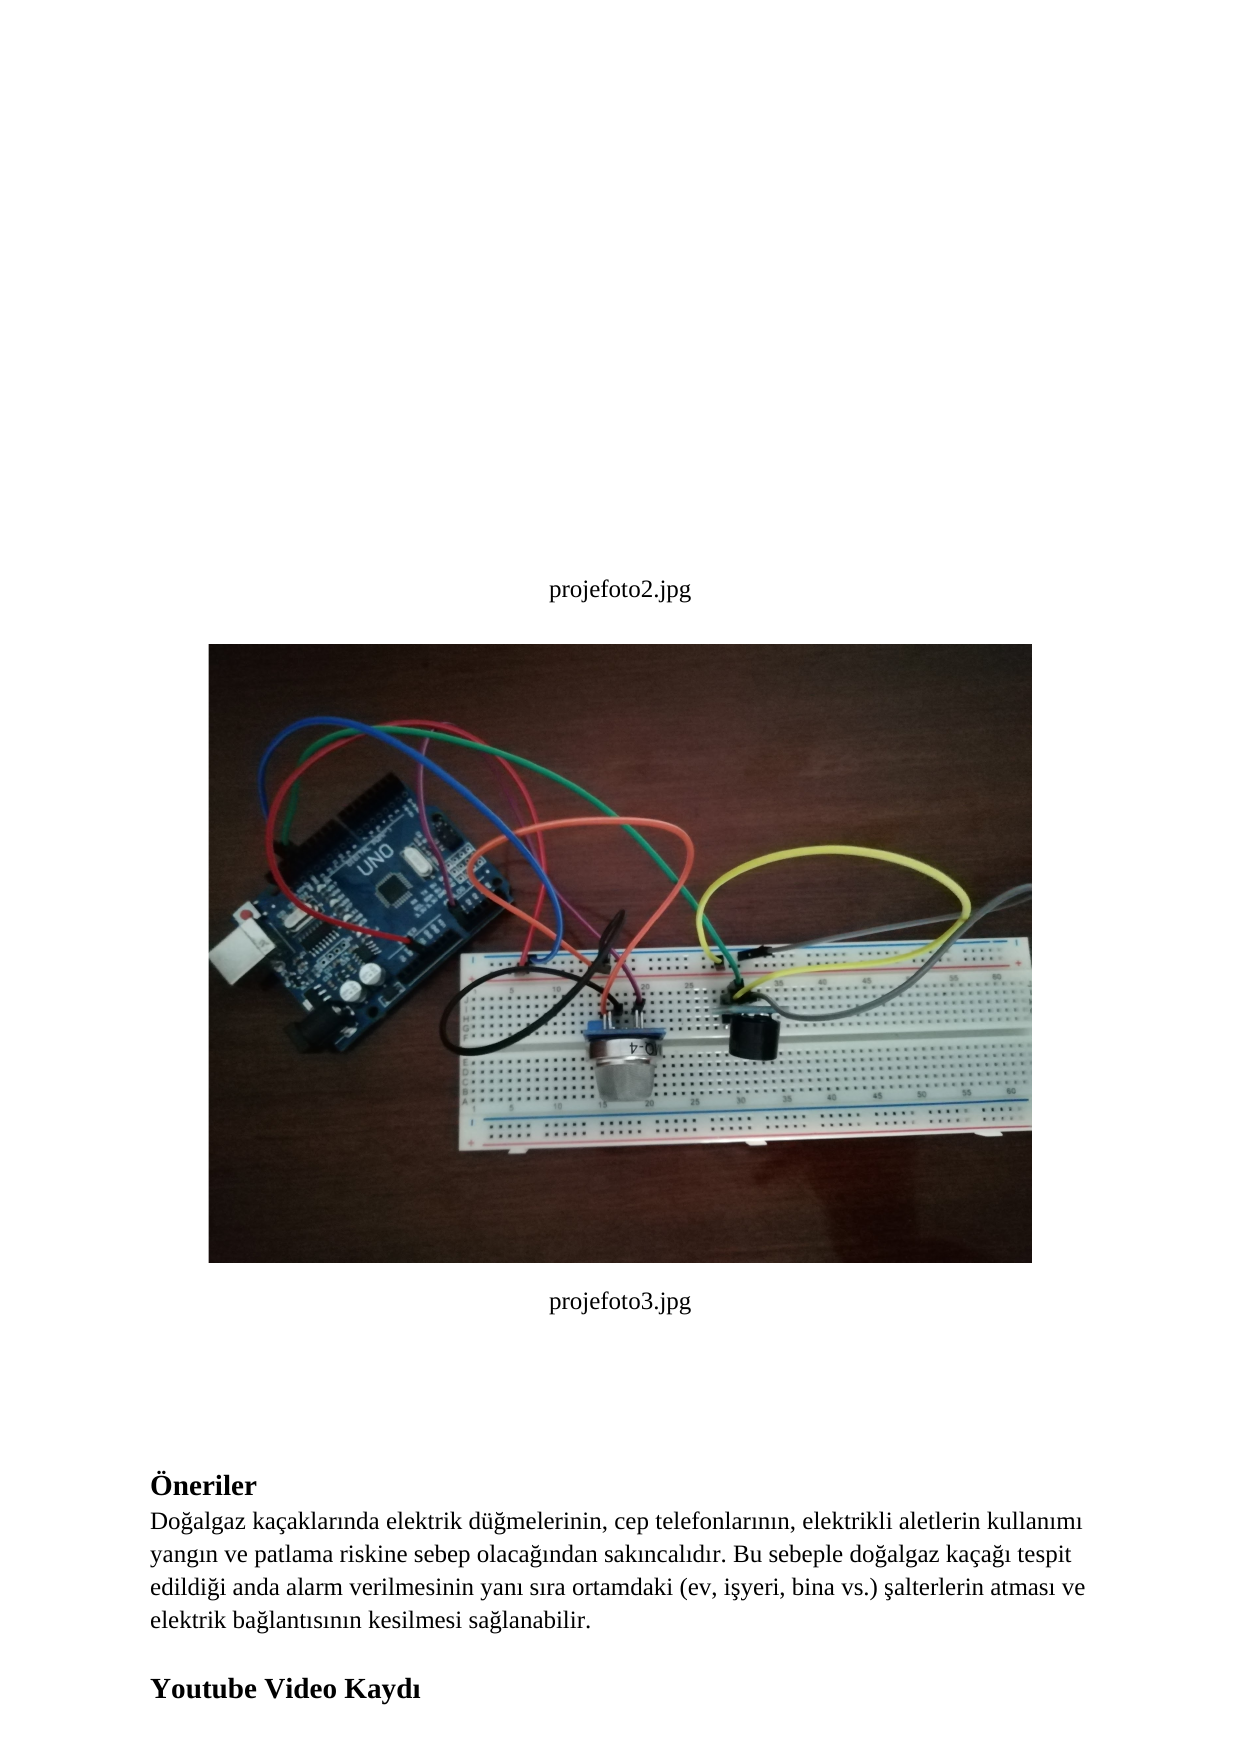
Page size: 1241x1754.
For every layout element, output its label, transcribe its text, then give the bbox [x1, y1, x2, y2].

text Youtube Video Kaydı [150, 1671, 1090, 1705]
text Öneriler [150, 1468, 1090, 1501]
text projefoto2.jpg [150, 574, 1090, 603]
text Doğalgaz kaçaklarında elektrik düğmelerinin, cep telefonlarının, elektrikli aletlerin kullanımı yangın ve patlama riskine sebep olacağından sakıncalıdır. Bu sebeple doğalgaz kaçağı tespit edildiği anda alarm verilmesinin yanı sıra ortamdaki (ev, işyeri, bina vs.) şalterlerin atması ve elektrik bağlantısının kesilmesi sağlanabilir. [150, 1506, 1090, 1634]
picture [208, 644, 1032, 1263]
text projefoto3.jpg [150, 607, 1090, 1315]
